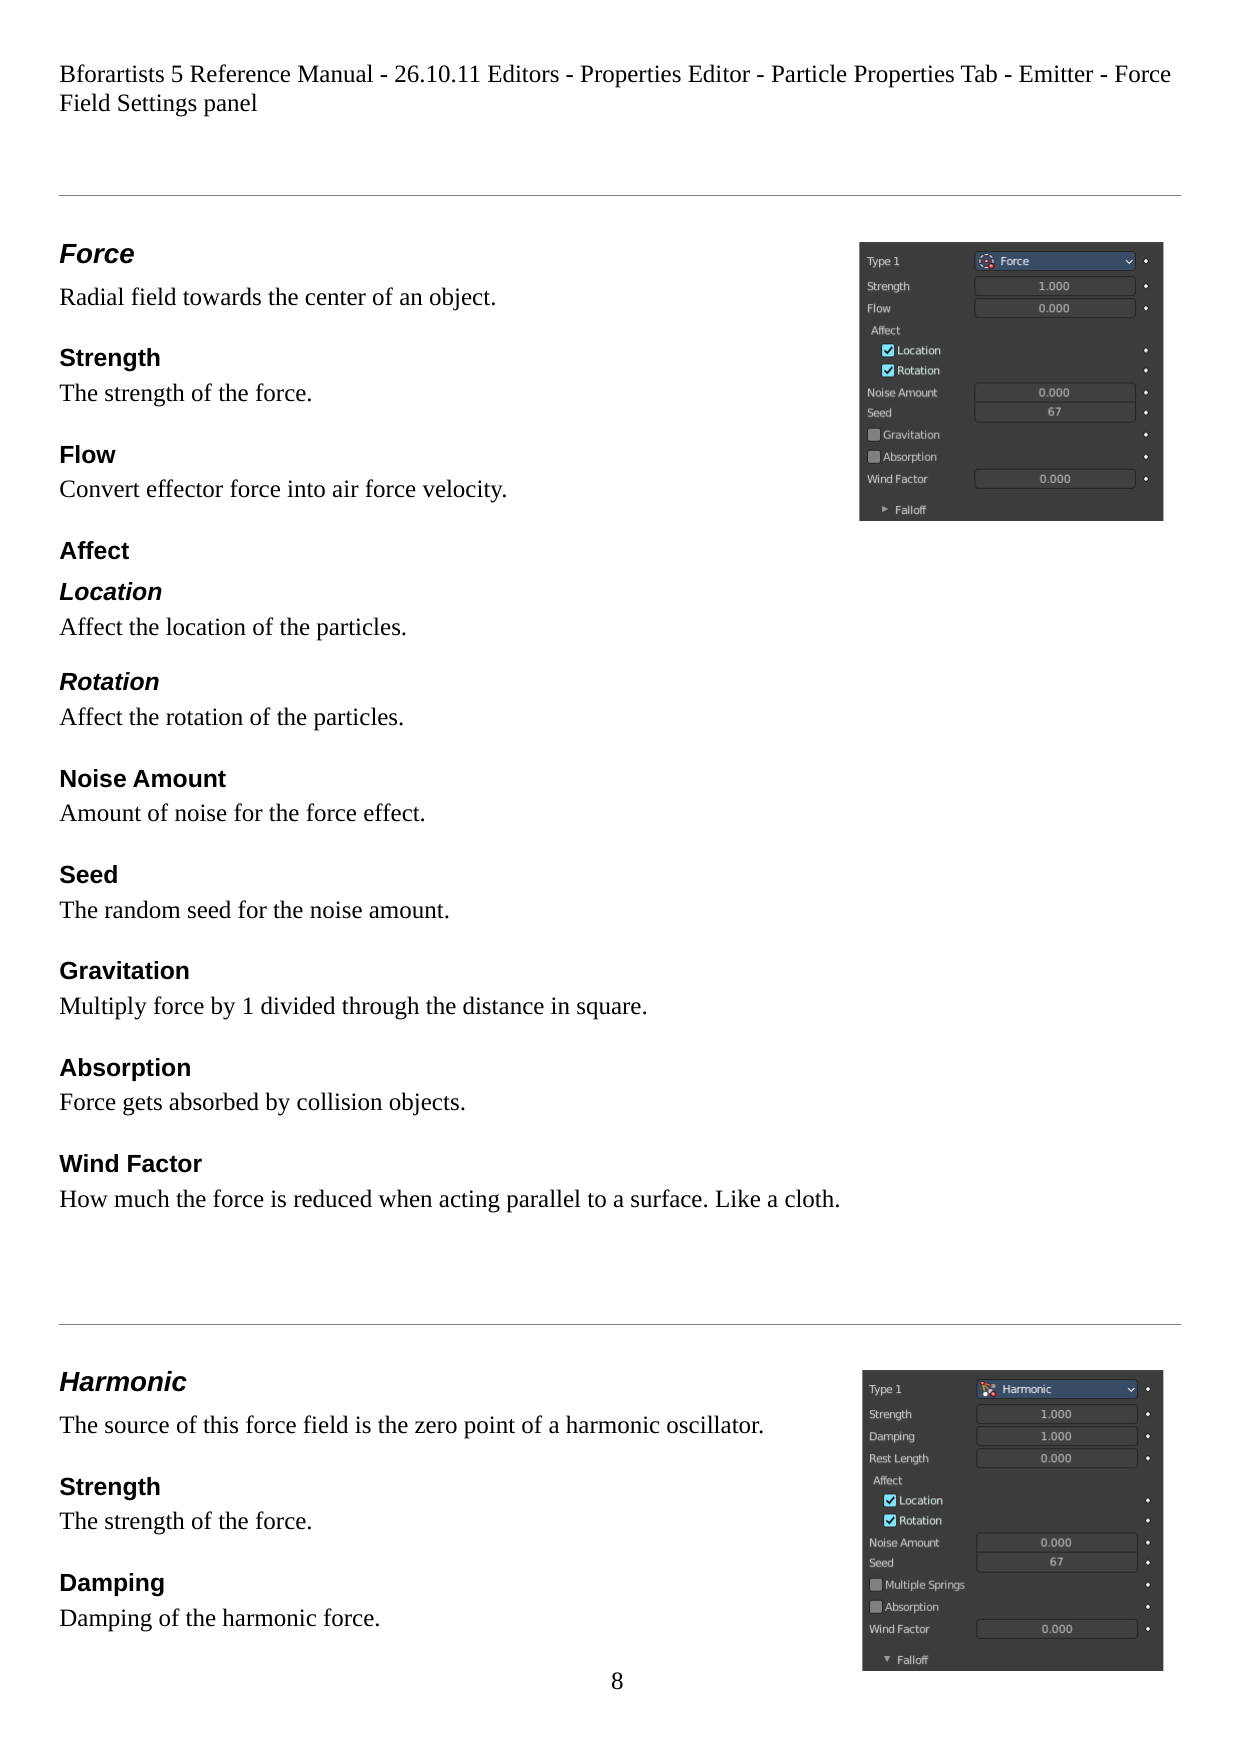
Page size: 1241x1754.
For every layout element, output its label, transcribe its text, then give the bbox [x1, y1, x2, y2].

subtitle Strength [59, 1472, 862, 1500]
subtitle Harmonic [59, 1366, 1181, 1397]
text Damping of the harmonic force. [59, 1603, 862, 1631]
subtitle Strength [59, 343, 859, 372]
subtitle Force [59, 237, 1181, 269]
text How much the force is reduced when acting parallel to a surface. Like a cloth. [59, 1184, 1181, 1213]
text Convert effector force into air force velocity. [59, 474, 859, 503]
text The source of this force field is the zero point of a harmonic oscillator. [59, 1410, 862, 1439]
subtitle Seed [59, 860, 1181, 888]
text The strength of the force. [59, 1506, 862, 1535]
subtitle Affect [59, 536, 1181, 565]
text Multiply force by 1 divided through the distance in square. [59, 991, 1181, 1020]
subtitle Noise Amount [59, 764, 1181, 792]
text The random seed for the noise amount. [59, 895, 1181, 923]
subtitle Location [59, 577, 1181, 606]
text The strength of the force. [59, 378, 859, 407]
subtitle [1164, 1472, 1181, 1500]
text Affect the rotation of the particles. [59, 702, 1181, 731]
subtitle Gravitation [59, 956, 1181, 985]
text Amount of noise for the force effect. [59, 798, 1181, 827]
subtitle Rotation [59, 667, 1181, 696]
subtitle Wind Factor [59, 1149, 1181, 1178]
subtitle Damping [59, 1568, 862, 1596]
picture [859, 242, 1164, 521]
text Force gets absorbed by collision objects. [59, 1087, 1181, 1116]
subtitle Flow [59, 440, 859, 468]
subtitle [1164, 440, 1181, 468]
subtitle [1164, 1568, 1181, 1596]
text Radial field towards the center of an object. [59, 282, 859, 311]
text Affect the location of the particles. [59, 612, 1181, 641]
subtitle [1164, 343, 1181, 372]
subtitle Absorption [59, 1053, 1181, 1081]
picture [862, 1370, 1164, 1671]
